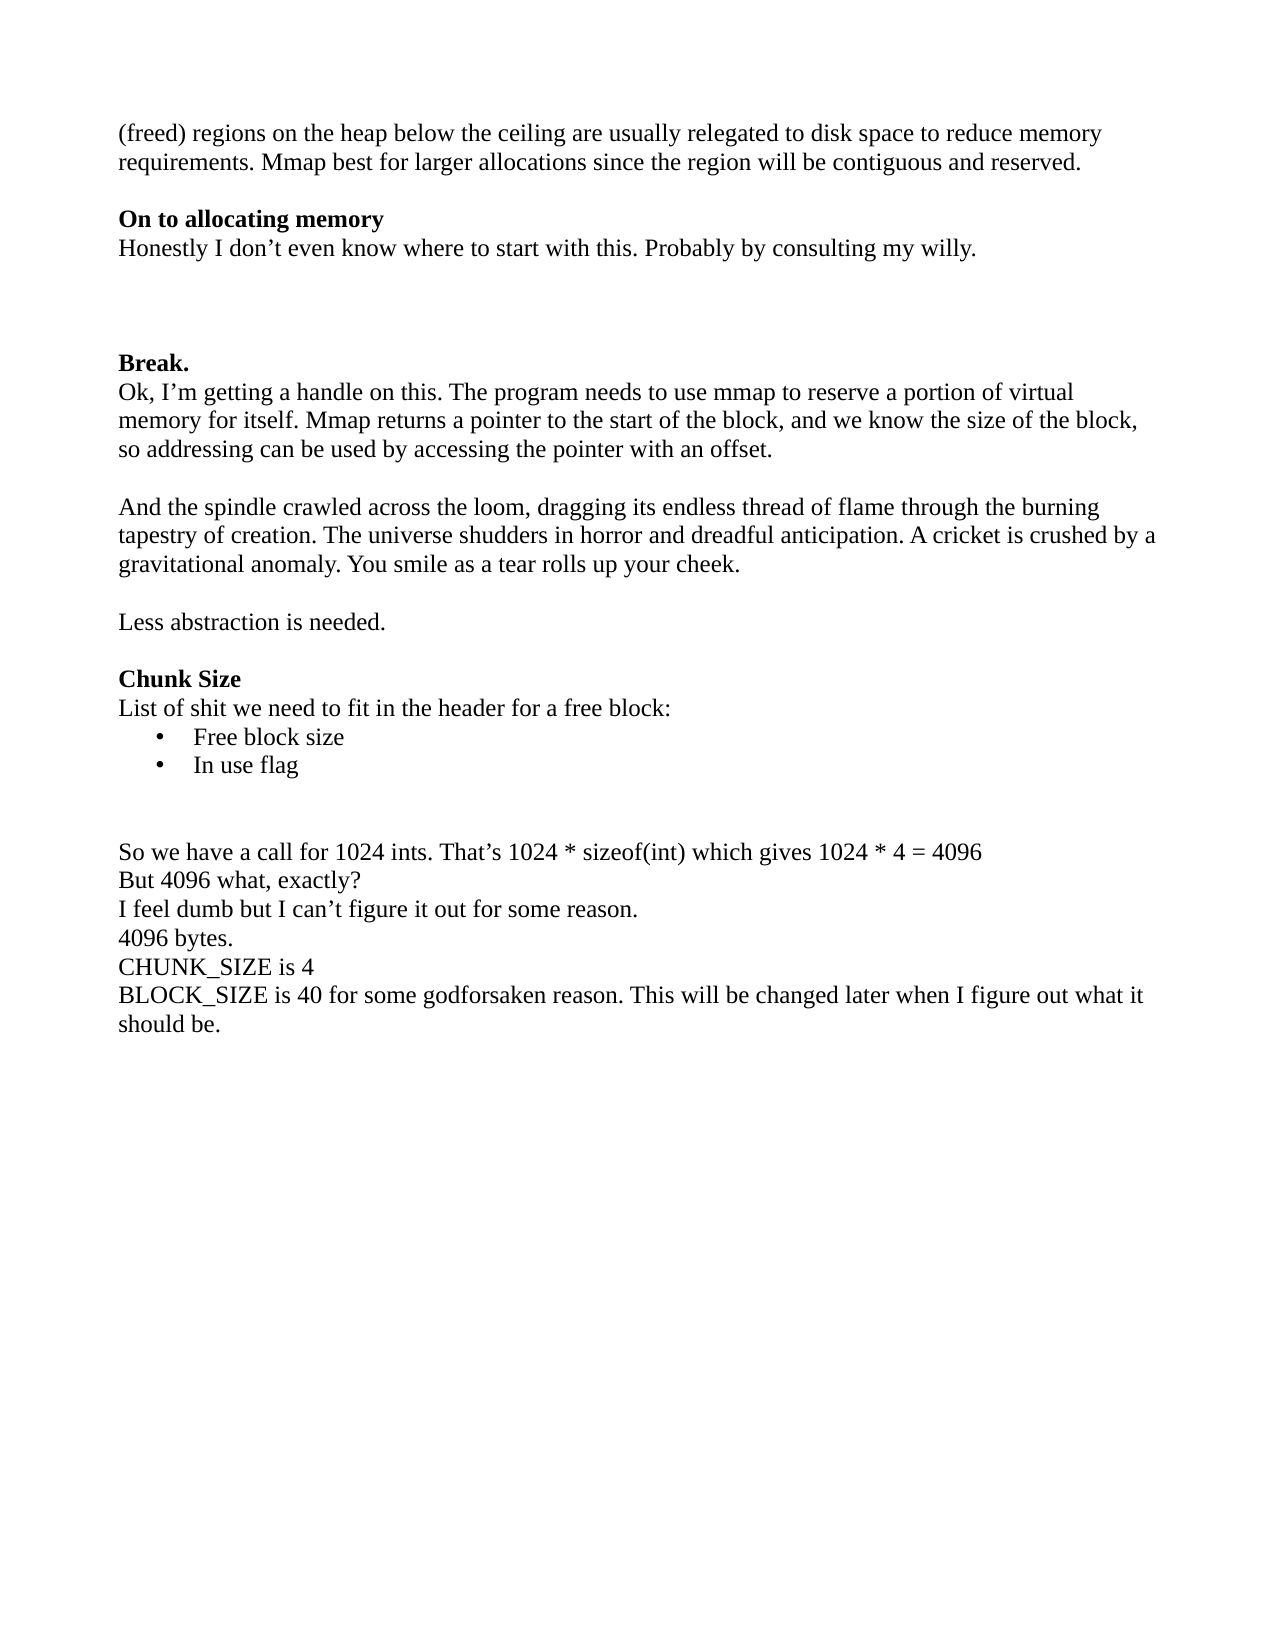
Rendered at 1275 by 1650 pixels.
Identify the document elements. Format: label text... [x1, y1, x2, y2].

text Ok, I’m getting a handle on this. The program needs to use mmap to reserve a portion of virtual memory for itself. Mmap returns a pointer to the start of the block, and we know the size of the block, so addressing can be used by accessing the pointer with an offset. [118, 377, 1157, 463]
text 4096 bytes. [118, 923, 1157, 952]
text And the spindle crawled across the loom, dragging its endless thread of flame through the burning tapestry of creation. The universe shudders in horror and dreadful anticipation. A cricket is crushed by a gravitational anomaly. You smile as a tear rolls up your cheek. [118, 492, 1157, 578]
text Break. [118, 348, 1157, 377]
text (freed) regions on the heap below the ceiling are usually relegated to disk space to reduce memory requirements. Mmap best for larger allocations since the region will be contiguous and reserved. [118, 118, 1157, 176]
text Honestly I don’t even know where to start with this. Probably by consulting my willy. [118, 233, 1157, 262]
list Free block size [156, 722, 1157, 751]
text So we have a call for 1024 ints. That’s 1024 * sizeof(int) which gives 1024 * 4 = 4096 [118, 837, 1157, 866]
text Less abstraction is needed. [118, 607, 1157, 636]
text BLOCK_SIZE is 40 for some godforsaken reason. This will be changed later when I figure out what it should be. [118, 981, 1157, 1038]
text I feel dumb but I can’t figure it out for some reason. [118, 894, 1157, 923]
text Chunk Size [118, 664, 1157, 693]
text List of shit we need to fit in the header for a free block: [118, 693, 1157, 722]
text On to allocating memory [118, 204, 1157, 233]
list In use flag [156, 751, 1157, 779]
text But 4096 what, exactly? [118, 866, 1157, 894]
text CHUNK_SIZE is 4 [118, 952, 1157, 981]
